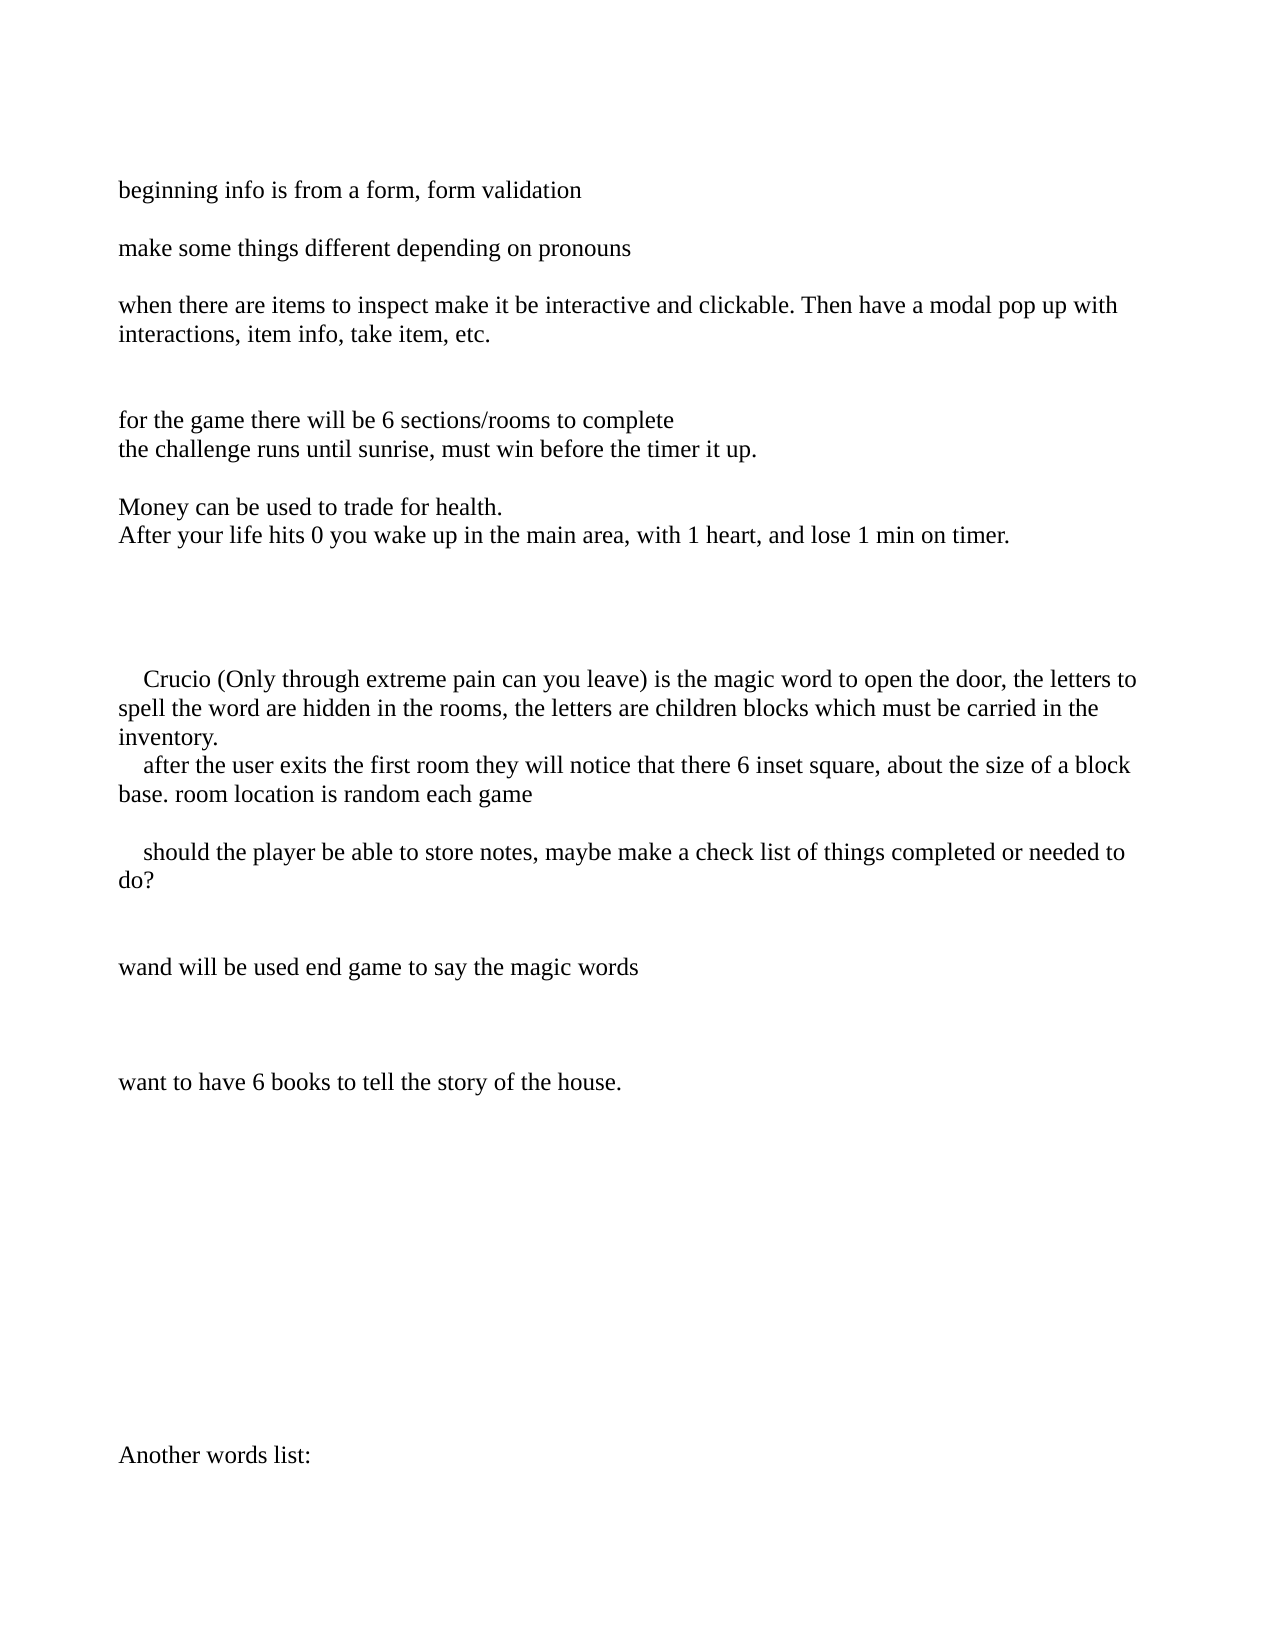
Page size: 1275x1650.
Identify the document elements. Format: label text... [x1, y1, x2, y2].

text Another words list: [118, 1441, 1157, 1469]
text after the user exits the first room they will notice that there 6 inset square, about the size of a block base. room location is random each game [118, 751, 1157, 808]
text the challenge runs until sunrise, must win before the timer it up. [118, 434, 1157, 463]
text should the player be able to store notes, maybe make a check list of things completed or needed to do? [118, 837, 1157, 894]
text when there are items to inspect make it be interactive and clickable. Then have a modal pop up with interactions, item info, take item, etc. [118, 291, 1157, 348]
text want to have 6 books to tell the story of the house. [118, 1067, 1157, 1096]
text After your life hits 0 you wake up in the main area, with 1 heart, and lose 1 min on timer. [118, 521, 1157, 549]
text Money can be used to trade for health. [118, 492, 1157, 521]
text wand will be used end game to say the magic words [118, 952, 1157, 981]
text beginning info is from a form, form validation [118, 176, 1157, 204]
text Crucio (Only through extreme pain can you leave) is the magic word to open the door, the letters to spell the word are hidden in the rooms, the letters are children blocks which must be carried in the inventory. [118, 664, 1157, 751]
text make some things different depending on pronouns [118, 233, 1157, 262]
text for the game there will be 6 sections/rooms to complete [118, 406, 1157, 434]
